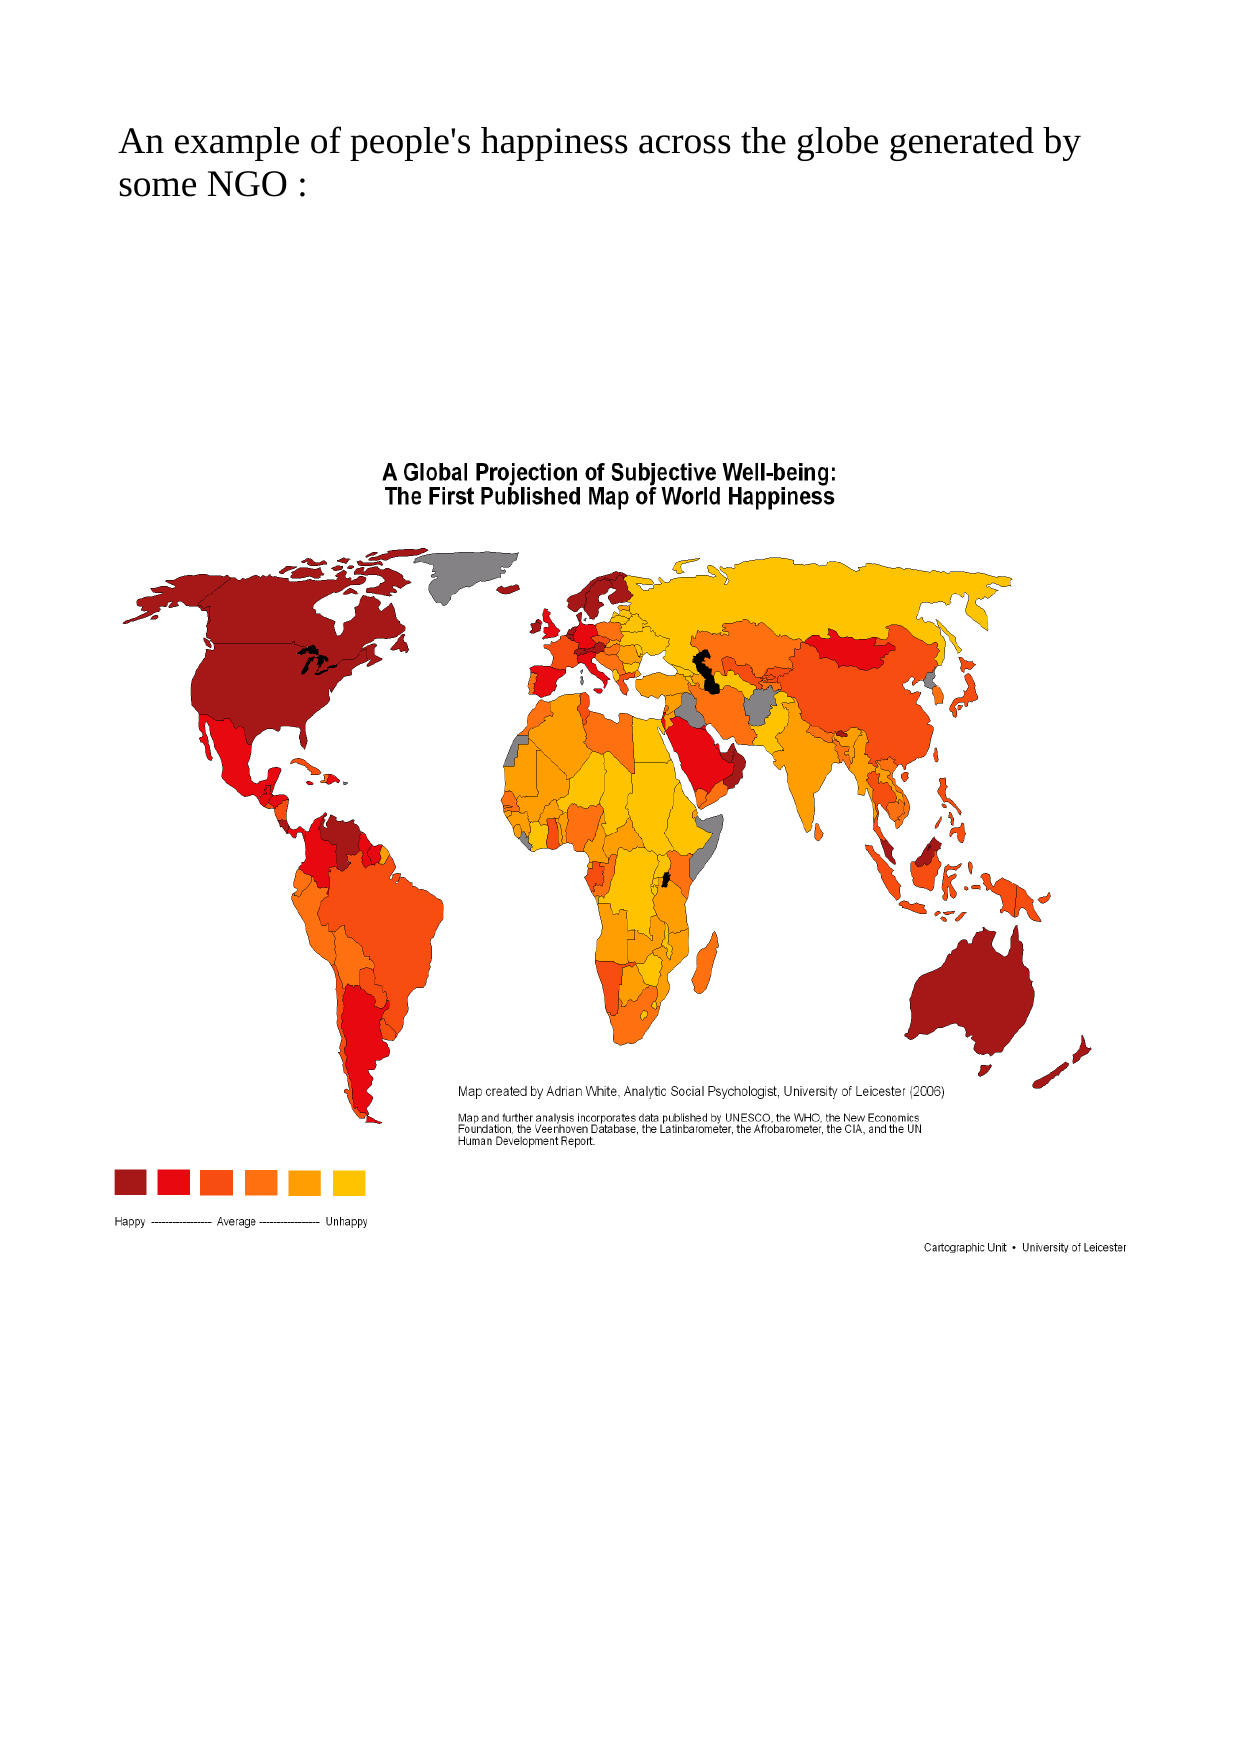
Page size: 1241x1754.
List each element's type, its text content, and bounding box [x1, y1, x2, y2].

text An example of people's happiness across the globe generated by some NGO : [118, 118, 1122, 204]
picture [114, 463, 1126, 1253]
